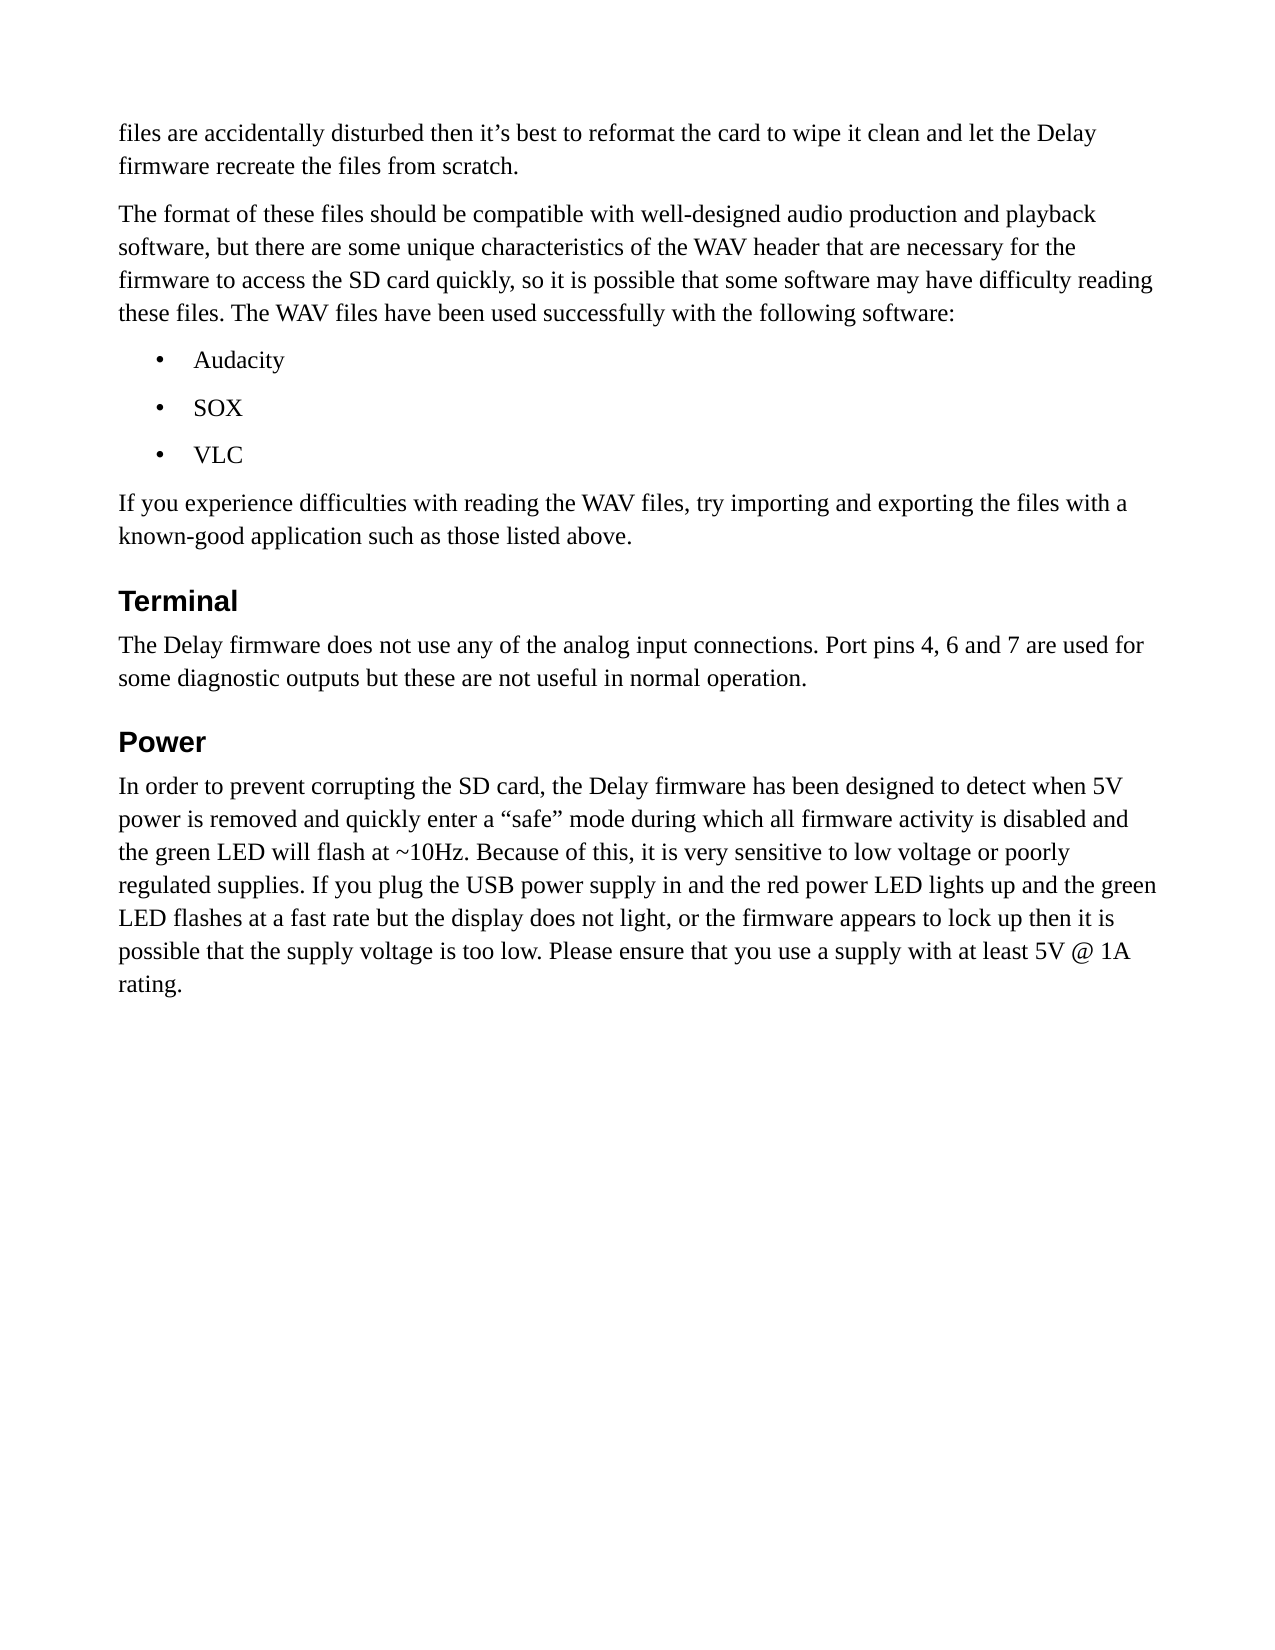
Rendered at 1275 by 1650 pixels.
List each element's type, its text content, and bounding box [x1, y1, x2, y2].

list Audacity [156, 345, 1157, 374]
list VLC [156, 441, 1157, 469]
text files are accidentally disturbed then it’s best to reformat the card to wipe it clean and let the Delay firmware recreate the files from scratch. [118, 118, 1157, 180]
subtitle Power [118, 725, 1157, 759]
text If you experience difficulties with reading the WAV files, try importing and exporting the files with a known-good application such as those listed above. [118, 488, 1157, 550]
text The format of these files should be compatible with well-designed audio production and playback software, but there are some unique characteristics of the WAV header that are necessary for the firmware to access the SD card quickly, so it is possible that some software may have difficulty reading these files. The WAV files have been used successfully with the following software: [118, 199, 1157, 327]
list SOX [156, 393, 1157, 422]
text The Delay firmware does not use any of the analog input connections. Port pins 4, 6 and 7 are used for some diagnostic outputs but these are not useful in normal operation. [118, 630, 1157, 691]
subtitle Terminal [118, 583, 1157, 617]
text In order to prevent corrupting the SD card, the Delay firmware has been designed to detect when 5V power is removed and quickly enter a “safe” mode during which all firmware activity is disabled and the green LED will flash at ~10Hz. Because of this, it is very sensitive to low voltage or poorly regulated supplies. If you plug the USB power supply in and the red power LED lights up and the green LED flashes at a fast rate but the display does not light, or the firmware appears to lock up then it is possible that the supply voltage is too low. Please ensure that you use a supply with at least 5V @ 1A rating. [118, 771, 1157, 998]
